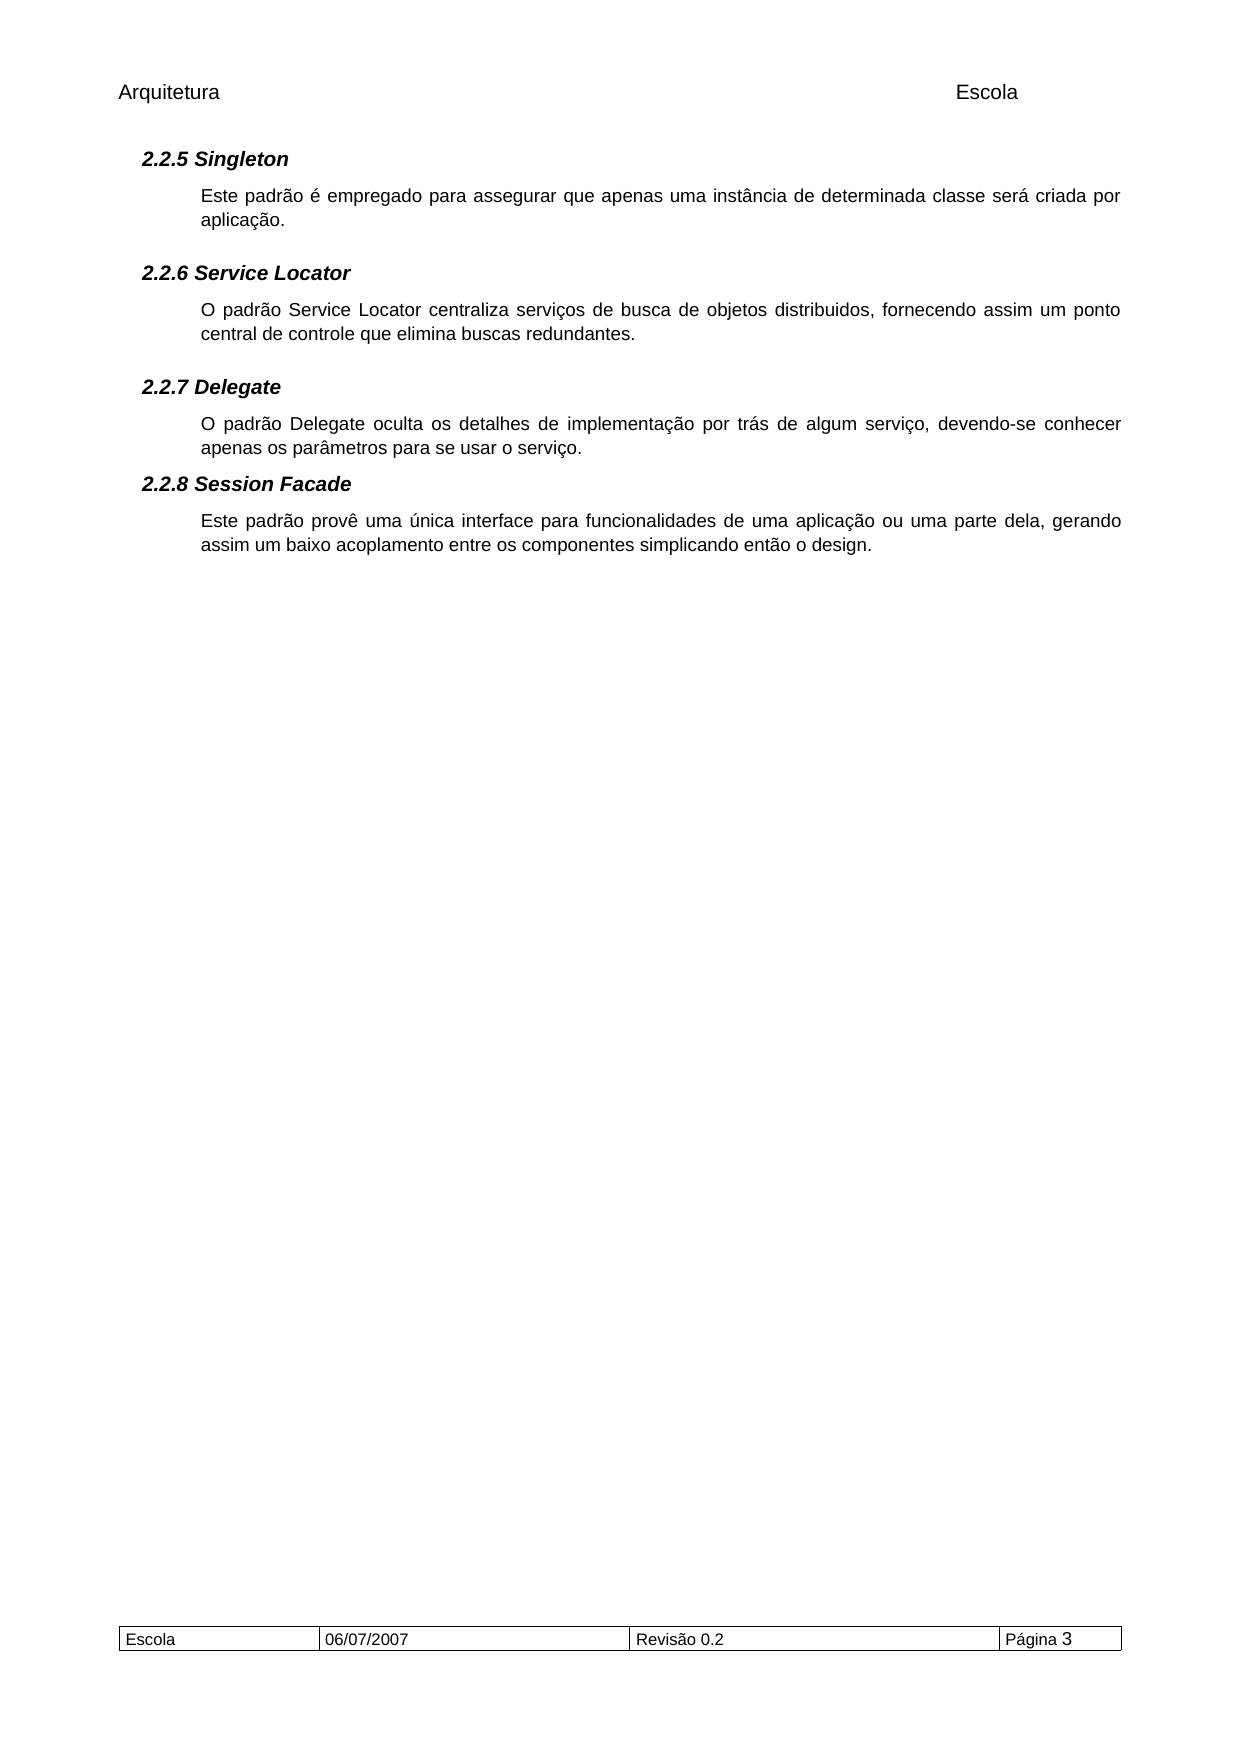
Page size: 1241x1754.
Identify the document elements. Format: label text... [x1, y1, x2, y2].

list Este padrão provê uma única interface para funcionalidades de uma aplicação ou uma parte dela, gerando assim um baixo acoplamento entre os componentes simplicando então o design. [163, 509, 1122, 556]
list Este padrão é empregado para assegurar que apenas uma instância de determinada classe será criada por aplicação. [163, 184, 1122, 231]
subtitle Singleton [118, 148, 1122, 171]
list O padrão Delegate oculta os detalhes de implementação por trás de algum serviço, devendo-se conhecer apenas os parâmetros para se usar o serviço. [163, 412, 1122, 459]
subtitle Service Locator [118, 262, 1122, 286]
subtitle Session Facade [118, 472, 1122, 496]
subtitle Delegate [118, 376, 1122, 399]
list O padrão Service Locator centraliza serviços de busca de objetos distribuidos, fornecendo assim um ponto central de controle que elimina buscas redundantes. [163, 298, 1122, 345]
